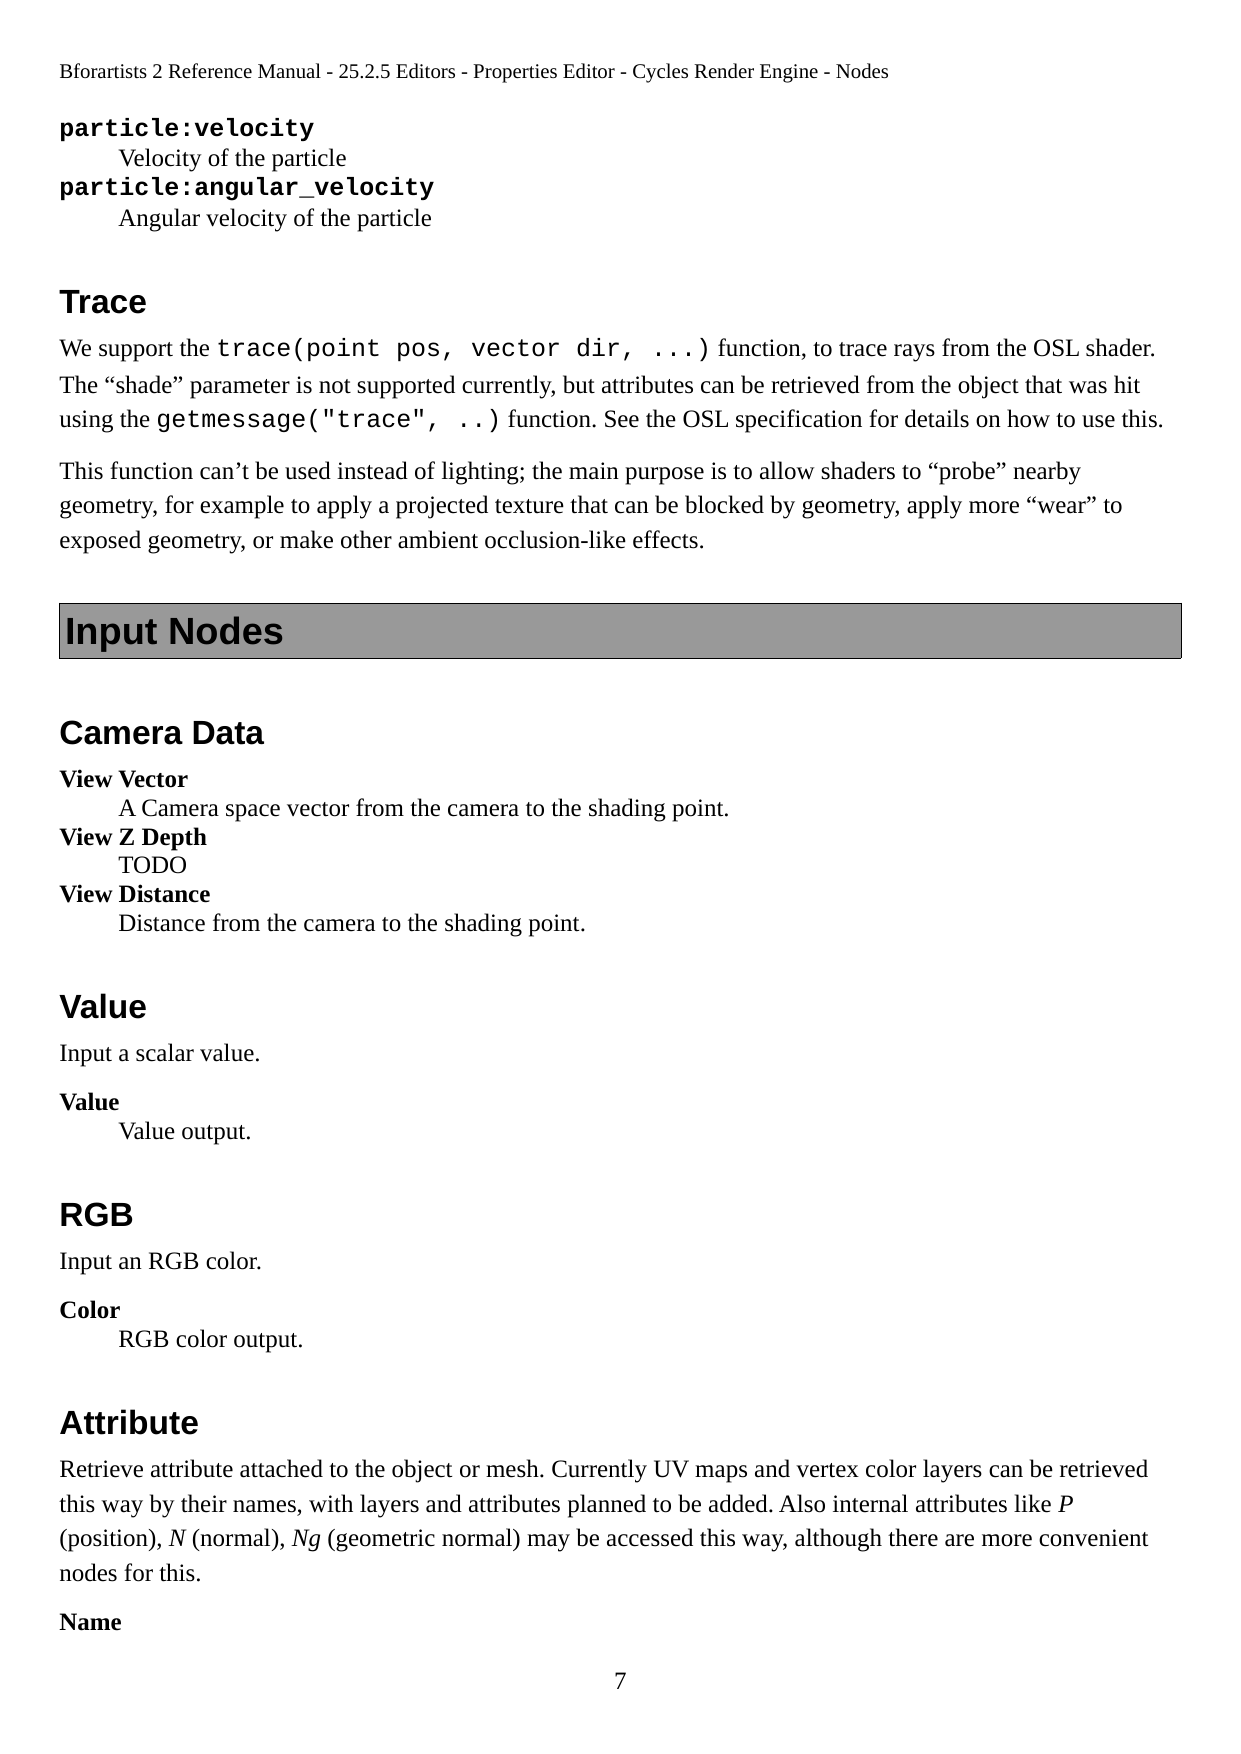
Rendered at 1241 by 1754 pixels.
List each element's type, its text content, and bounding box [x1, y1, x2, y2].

list A Camera space vector from the camera to the shading point. [118, 793, 1181, 822]
subtitle View Vector [59, 764, 1181, 793]
text We support the trace(point pos, vector dir, ...) function, to trace rays from the OSL shader. The “shade” parameter is not supported currently, but attributes can be retrieved from the object that was hit using the getmessage("trace", ..) function. See the OSL specification for details on how to use this. [59, 333, 1181, 435]
subtitle Name [59, 1607, 1181, 1636]
text Retrieve attribute attached to the object or mesh. Currently UV maps and vertex color layers can be retrieved this way by their names, with layers and attributes planned to be added. Also internal attributes like P (position), N (normal), Ng (geometric normal) may be accessed this way, although there are more convenient nodes for this. [59, 1454, 1181, 1587]
subtitle Camera Data [59, 713, 1181, 752]
list Angular velocity of the particle [118, 203, 1181, 232]
list Value output. [118, 1116, 1181, 1145]
table_header Input Nodes [60, 604, 1181, 658]
subtitle View Distance [59, 879, 1181, 908]
list Distance from the camera to the shading point. [118, 908, 1181, 937]
subtitle Color [59, 1295, 1181, 1324]
list TODO [118, 851, 1181, 879]
subtitle View Z Depth [59, 822, 1181, 851]
list Velocity of the particle [118, 143, 1181, 172]
subtitle Value [59, 1087, 1181, 1116]
text Input a scalar value. [59, 1038, 1181, 1067]
subtitle RGB [59, 1195, 1181, 1234]
subtitle particle:angular_velocity [59, 172, 1181, 203]
list RGB color output. [118, 1324, 1181, 1353]
text This function can’t be used instead of lighting; the main purpose is to allow shaders to “probe” nearby geometry, for example to apply a projected texture that can be blocked by geometry, apply more “wear” to exposed geometry, or make other ambient occlusion-like effects. [59, 456, 1181, 553]
text Input an RGB color. [59, 1246, 1181, 1275]
subtitle particle:velocity [59, 113, 1181, 143]
subtitle Value [59, 987, 1181, 1026]
subtitle Attribute [59, 1403, 1181, 1442]
subtitle Trace [59, 282, 1181, 321]
